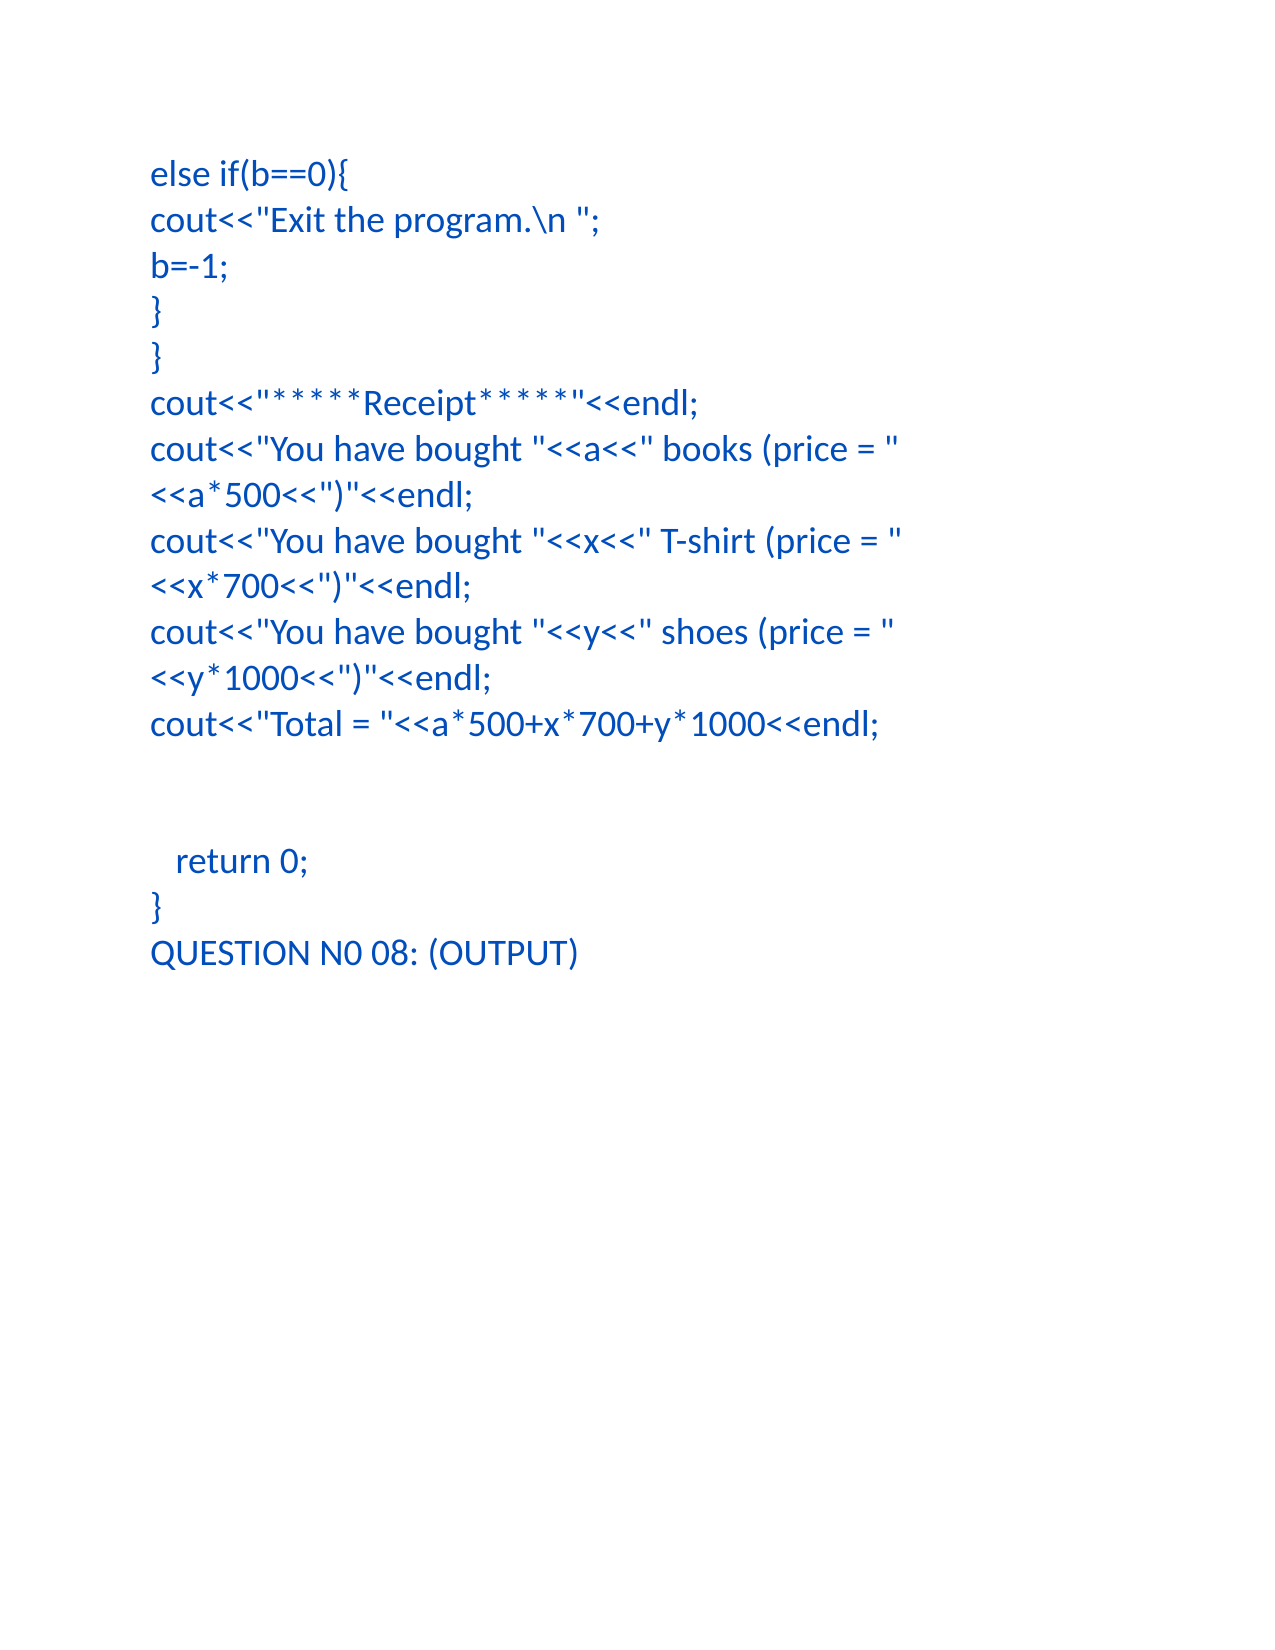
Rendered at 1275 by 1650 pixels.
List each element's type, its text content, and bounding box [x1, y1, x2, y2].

text <<x*700<<")"<<endl; [150, 562, 1125, 608]
text cout<<"You have bought "<<x<<" T-shirt (price = " [150, 517, 1125, 562]
text QUESTION N0 08: (OUTPUT) [150, 929, 1125, 975]
text } [150, 333, 1125, 379]
text } [150, 883, 1125, 929]
text return 0; [150, 837, 1125, 883]
text } [150, 287, 1125, 333]
text cout<<"*****Receipt*****"<<endl; [150, 379, 1125, 425]
text cout<<"You have bought "<<y<<" shoes (price = " [150, 608, 1125, 654]
text cout<<"Exit the program.\n "; [150, 196, 1125, 242]
text <<a*500<<")"<<endl; [150, 471, 1125, 517]
text <<y*1000<<")"<<endl; [150, 654, 1125, 700]
text cout<<"You have bought "<<a<<" books (price = " [150, 425, 1125, 471]
text else if(b==0){ [150, 150, 1125, 196]
text b=-1; [150, 242, 1125, 287]
text cout<<"Total = "<<a*500+x*700+y*1000<<endl; [150, 700, 1125, 746]
